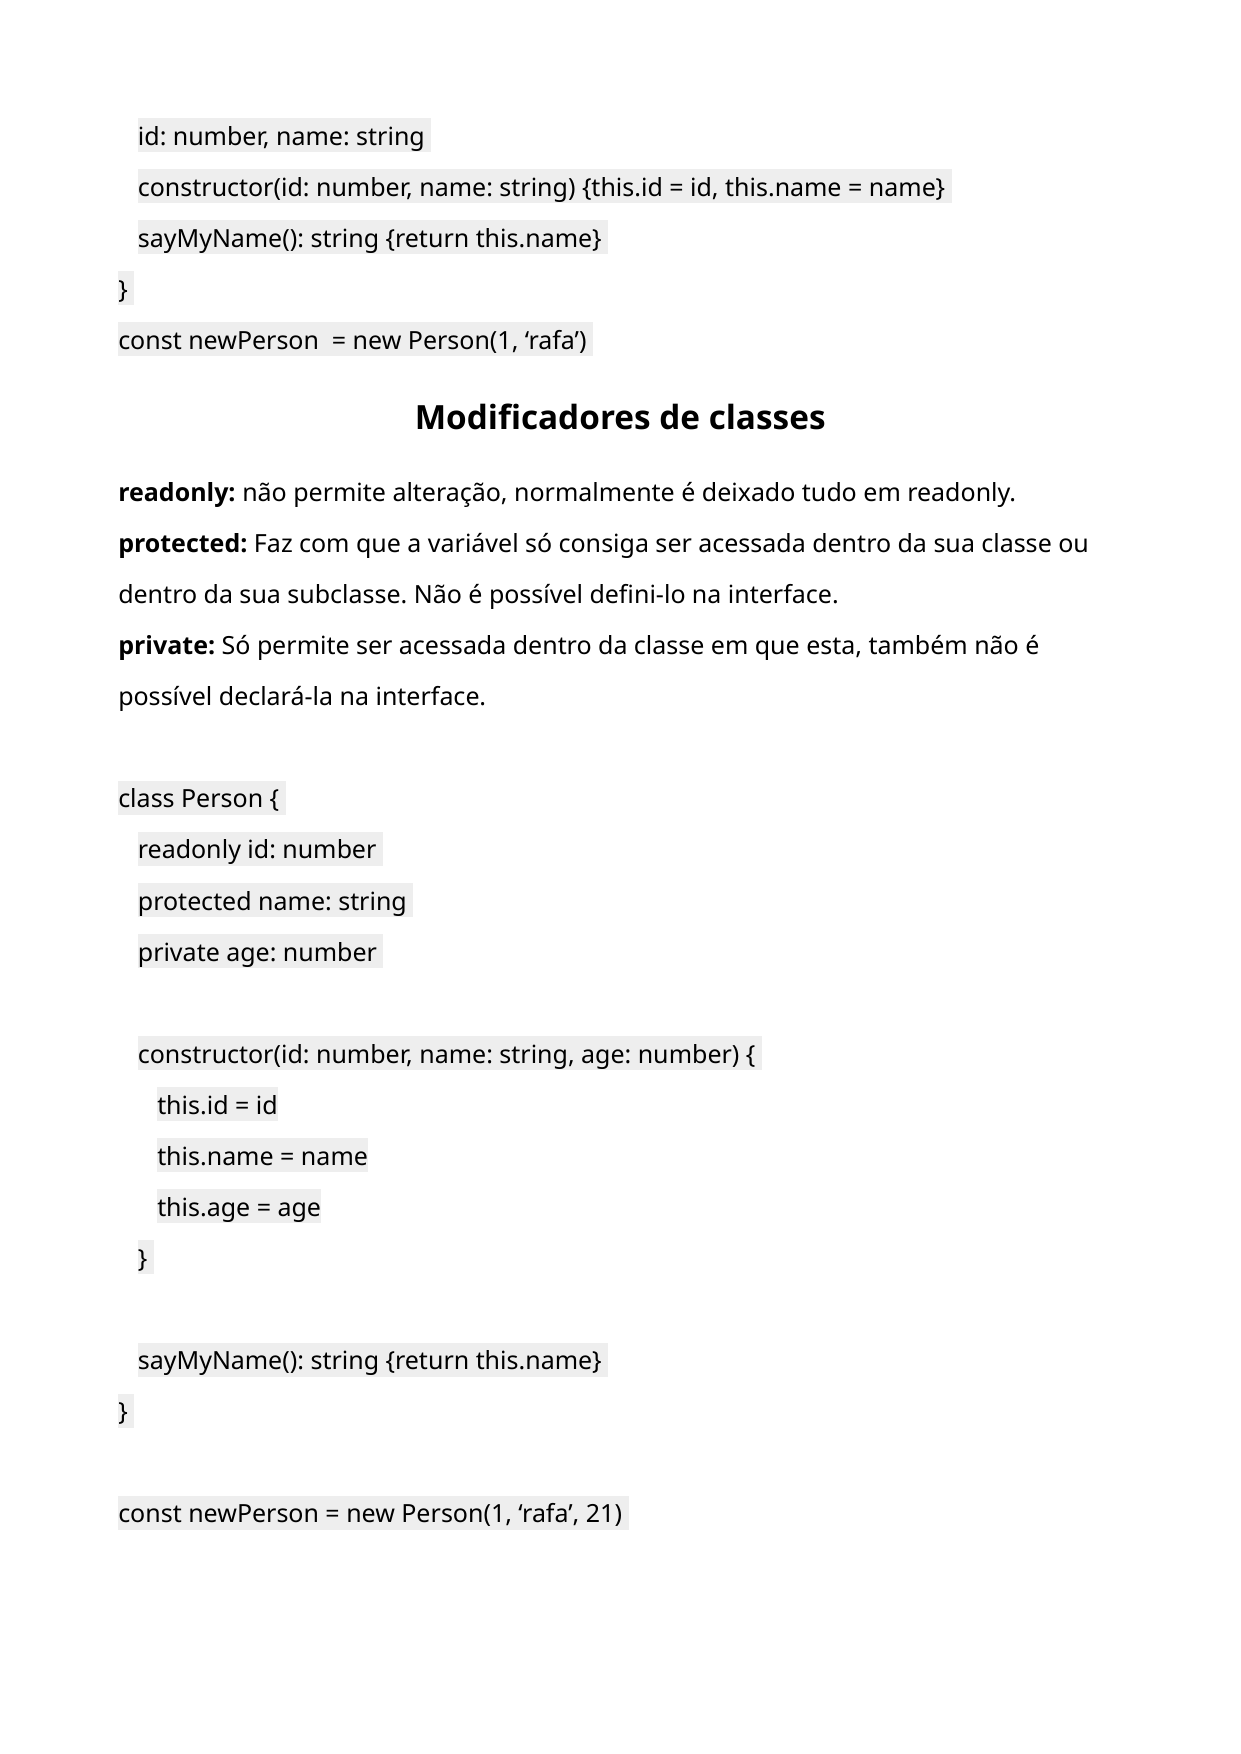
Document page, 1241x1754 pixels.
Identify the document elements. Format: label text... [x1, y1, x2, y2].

text constructor(id: number, name: string) {this.id = id, this.name = name} [118, 169, 1122, 203]
text class Person { [118, 781, 1122, 815]
text readonly: não permite alteração, normalmente é deixado tudo em readonly. [118, 475, 1122, 509]
text this.age = age [118, 1189, 1122, 1223]
text const newPerson = new Person(1, ‘rafa’) [118, 322, 1122, 356]
text constructor(id: number, name: string, age: number) { [118, 1036, 1122, 1070]
text protected: Faz com que a variável só consiga ser acessada dentro da sua classe ou dentro da sua subclasse. Não é possível defini-lo na interface. [118, 526, 1122, 611]
text } [118, 1393, 1122, 1428]
text readonly id: number [118, 832, 1122, 866]
text private age: number [118, 934, 1122, 968]
text this.id = id [118, 1087, 1122, 1121]
text } [118, 271, 1122, 305]
text id: number, name: string [118, 118, 1122, 152]
text this.name = name [118, 1138, 1122, 1172]
text sayMyName(): string {return this.name} [118, 220, 1122, 254]
text protected name: string [118, 883, 1122, 917]
text private: Só permite ser acessada dentro da classe em que esta, também não é possível declará-la na interface. [118, 628, 1122, 713]
text sayMyName(): string {return this.name} [118, 1342, 1122, 1377]
text const newPerson = new Person(1, ‘rafa’, 21) [118, 1496, 1122, 1530]
text } [118, 1240, 1122, 1274]
subtitle Modificadores de classes [118, 394, 1122, 439]
